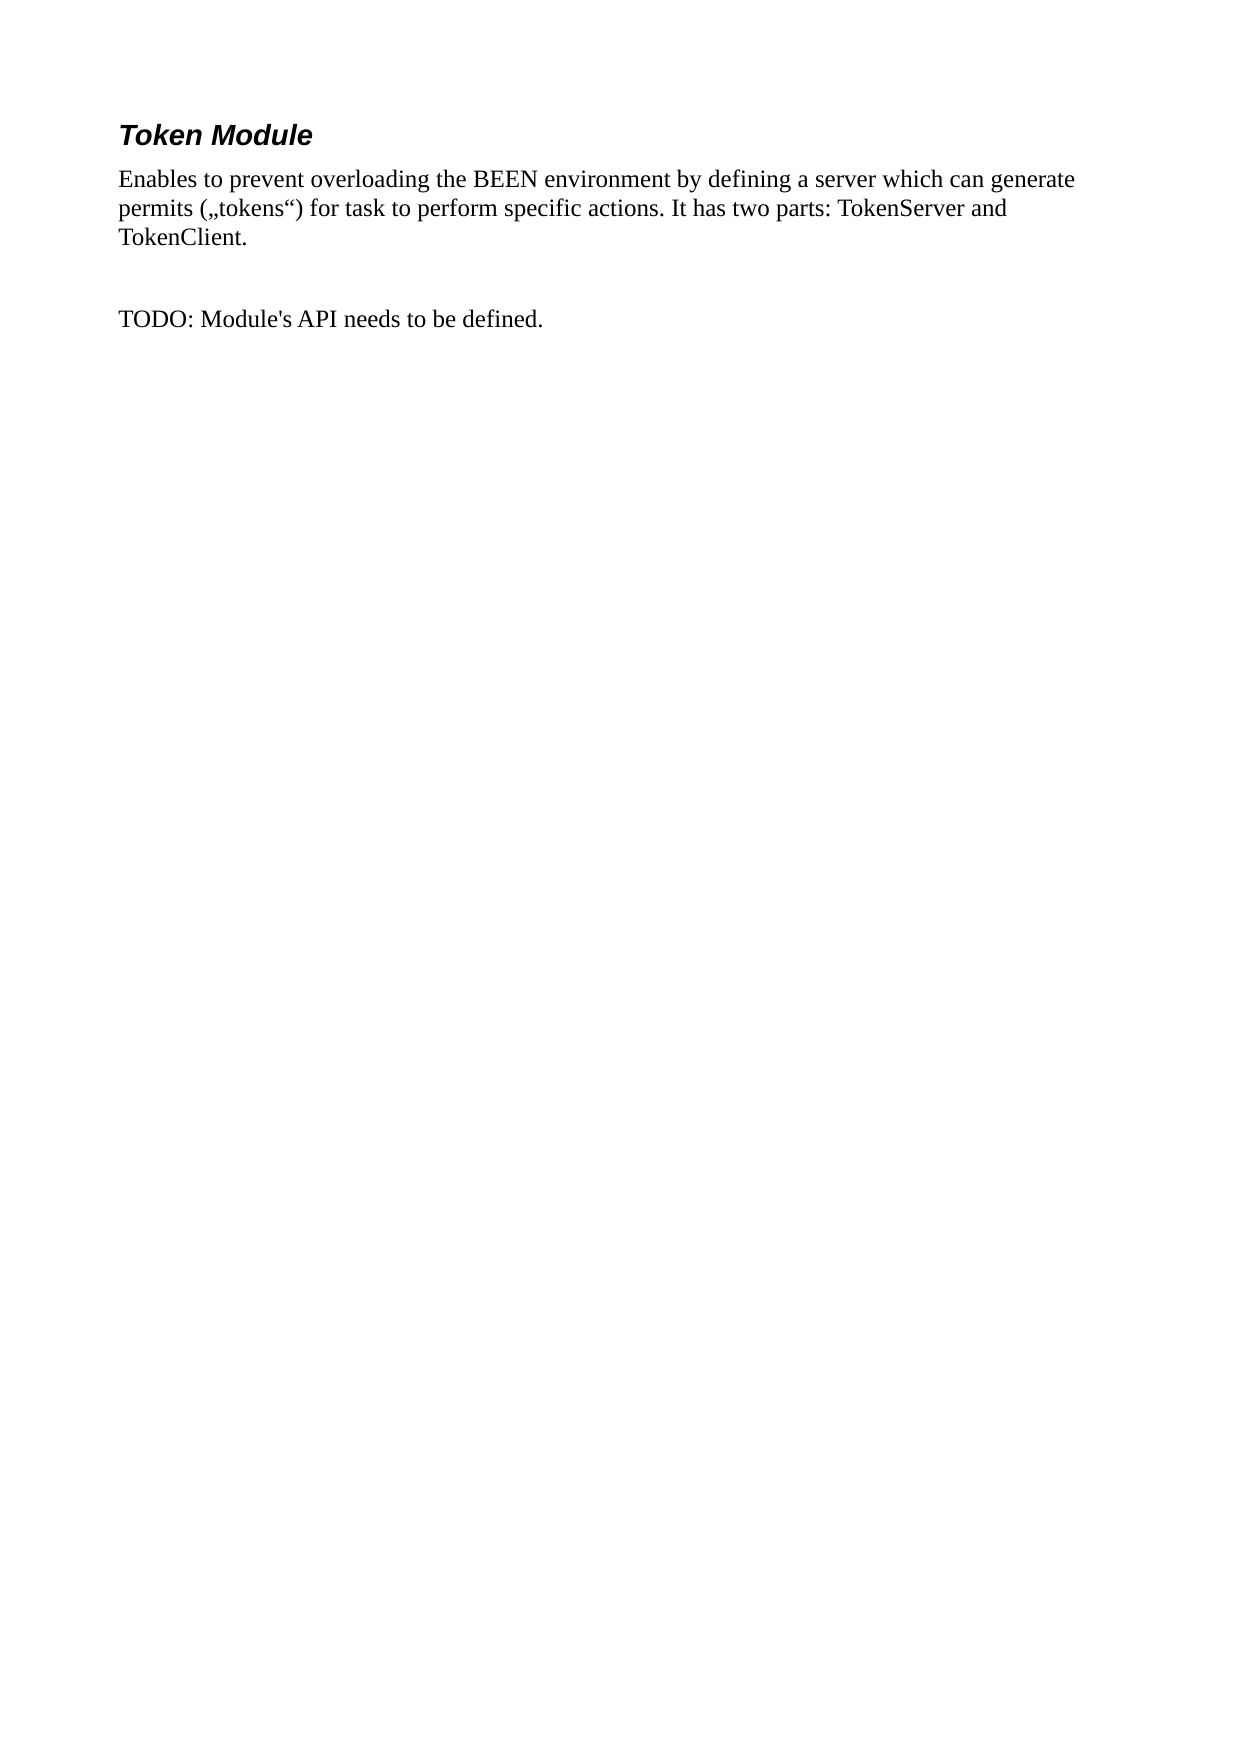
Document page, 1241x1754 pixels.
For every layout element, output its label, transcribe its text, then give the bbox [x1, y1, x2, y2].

text Enables to prevent overloading the BEEN environment by defining a server which can generate permits („tokens“) for task to perform specific actions. It has two parts: TokenServer and TokenClient. [118, 164, 1122, 250]
text TODO: Module's API needs to be defined. [118, 304, 1122, 333]
subtitle Token Module [118, 118, 1122, 152]
